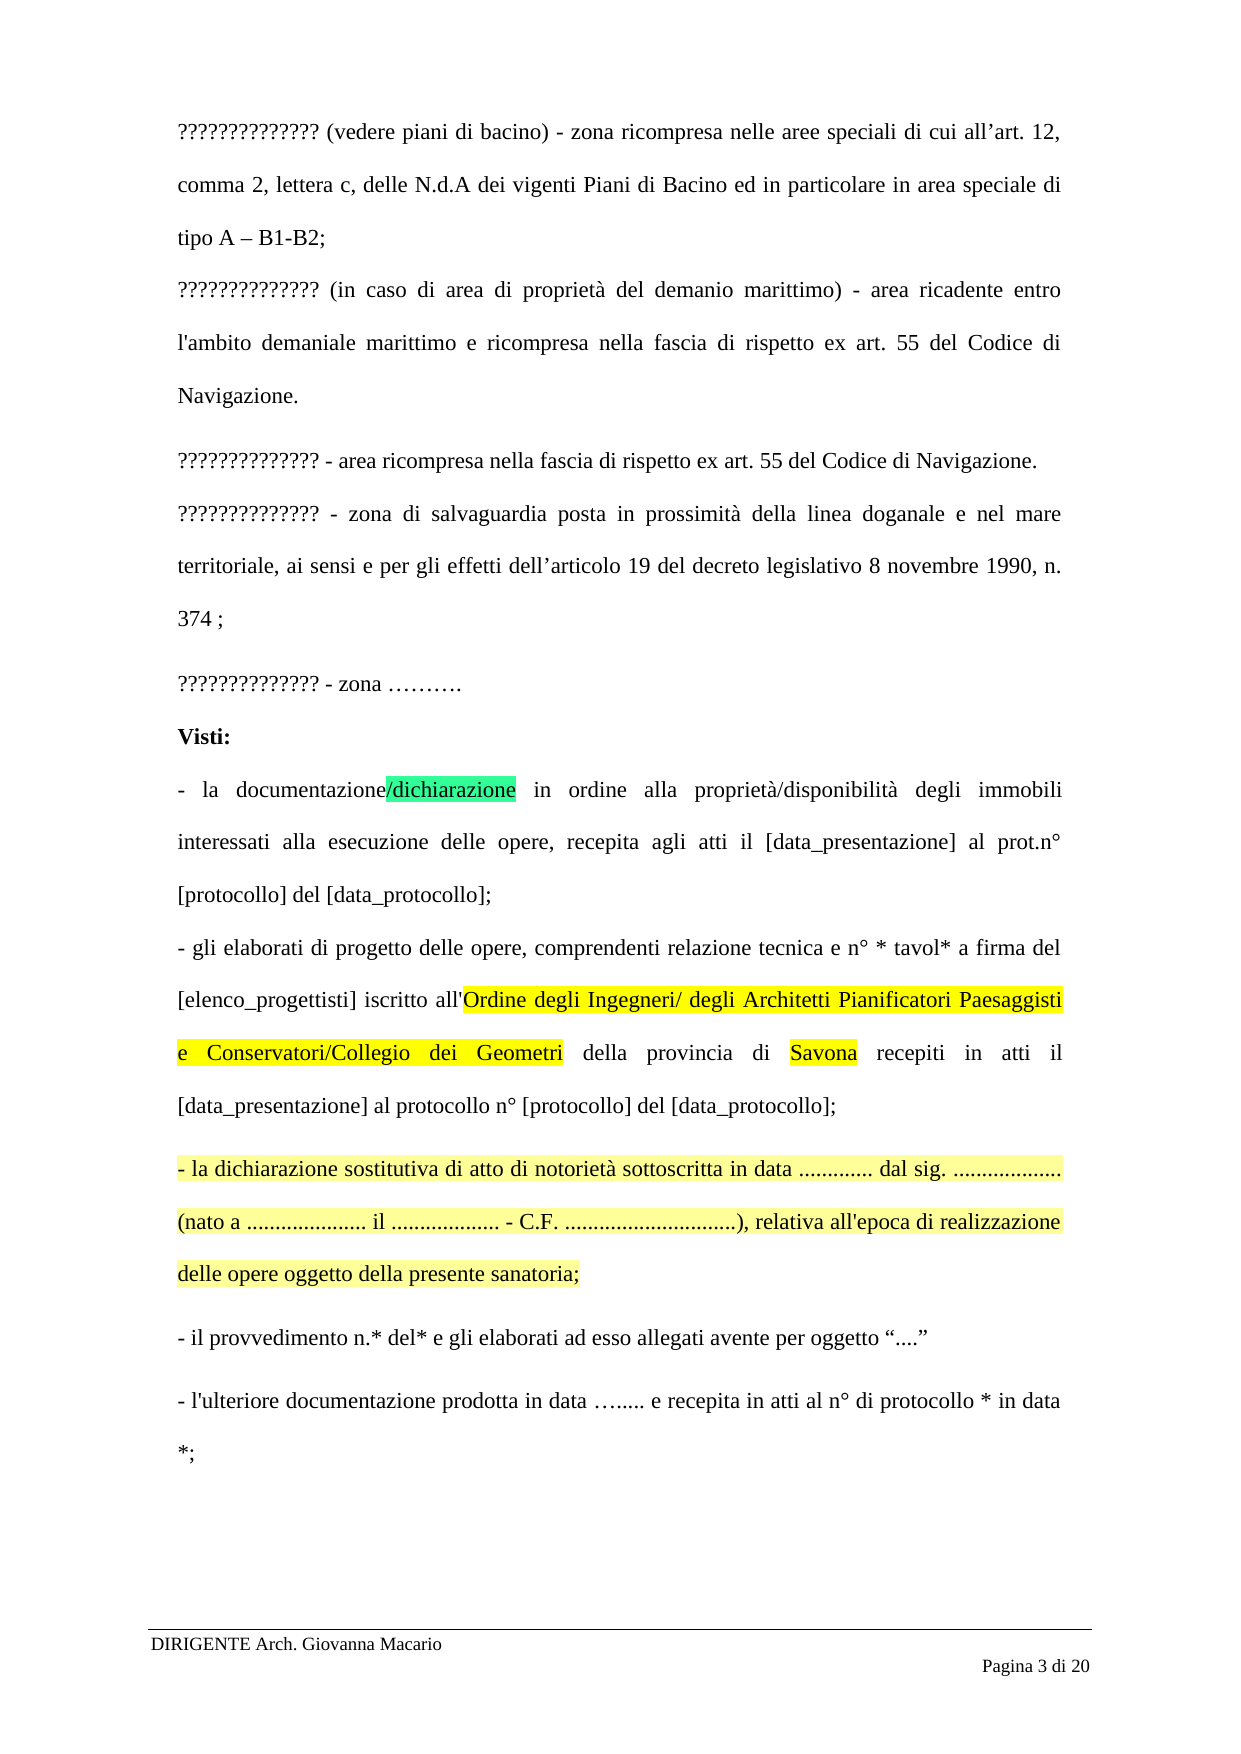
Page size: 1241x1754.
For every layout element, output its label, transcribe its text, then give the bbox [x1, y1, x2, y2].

text Visti: [177, 723, 1063, 749]
list - la dichiarazione sostitutiva di atto di notorietà sottoscritta in data ............. dal sig. ................... (nato a ..................... il ................... - C.F. ..............................), relativa all'epoca di realizzazione delle opere oggetto della presente sanatoria; [177, 1155, 1063, 1287]
text - gli elaborati di progetto delle opere, comprendenti relazione tecnica e n° * tavol* a firma del [elenco_progettisti] iscritto all'Ordine degli Ingegneri/ degli Architetti Pianificatori Paesaggisti e Conservatori/Collegio dei Geometri della provincia di Savona recepiti in atti il [data_presentazione] al protocollo n° [protocollo] del [data_protocollo]; [177, 934, 1063, 1118]
list - l'ulteriore documentazione prodotta in data …..... e recepita in atti al n° di protocollo * in data *; [177, 1387, 1063, 1466]
text - la documentazione/dichiarazione in ordine alla proprietà/disponibilità degli immobili interessati alla esecuzione delle opere, recepita agli atti il [data_presentazione] al prot.n° [protocollo] del [data_protocollo]; [177, 776, 1063, 907]
text ?????????????? - area ricompresa nella fascia di rispetto ex art. 55 del Codice di Navigazione. [177, 447, 1063, 473]
text ?????????????? - zona di salvaguardia posta in prossimità della linea doganale e nel mare territoriale, ai sensi e per gli effetti dell’articolo 19 del decreto legislativo 8 novembre 1990, n. 374 ; [177, 499, 1063, 631]
list - il provvedimento n.* del* e gli elaborati ad esso allegati avente per oggetto “....” [177, 1323, 1063, 1350]
text ?????????????? (in caso di area di proprietà del demanio marittimo) - area ricadente entro l'ambito demaniale marittimo e ricompresa nella fascia di rispetto ex art. 55 del Codice di Navigazione. [177, 276, 1063, 408]
text ?????????????? - zona ………. [177, 670, 1063, 697]
text ?????????????? (vedere piani di bacino) - zona ricompresa nelle aree speciali di cui all’art. 12, comma 2, lettera c, delle N.d.A dei vigenti Piani di Bacino ed in particolare in area speciale di tipo A – B1-B2; [177, 118, 1063, 250]
